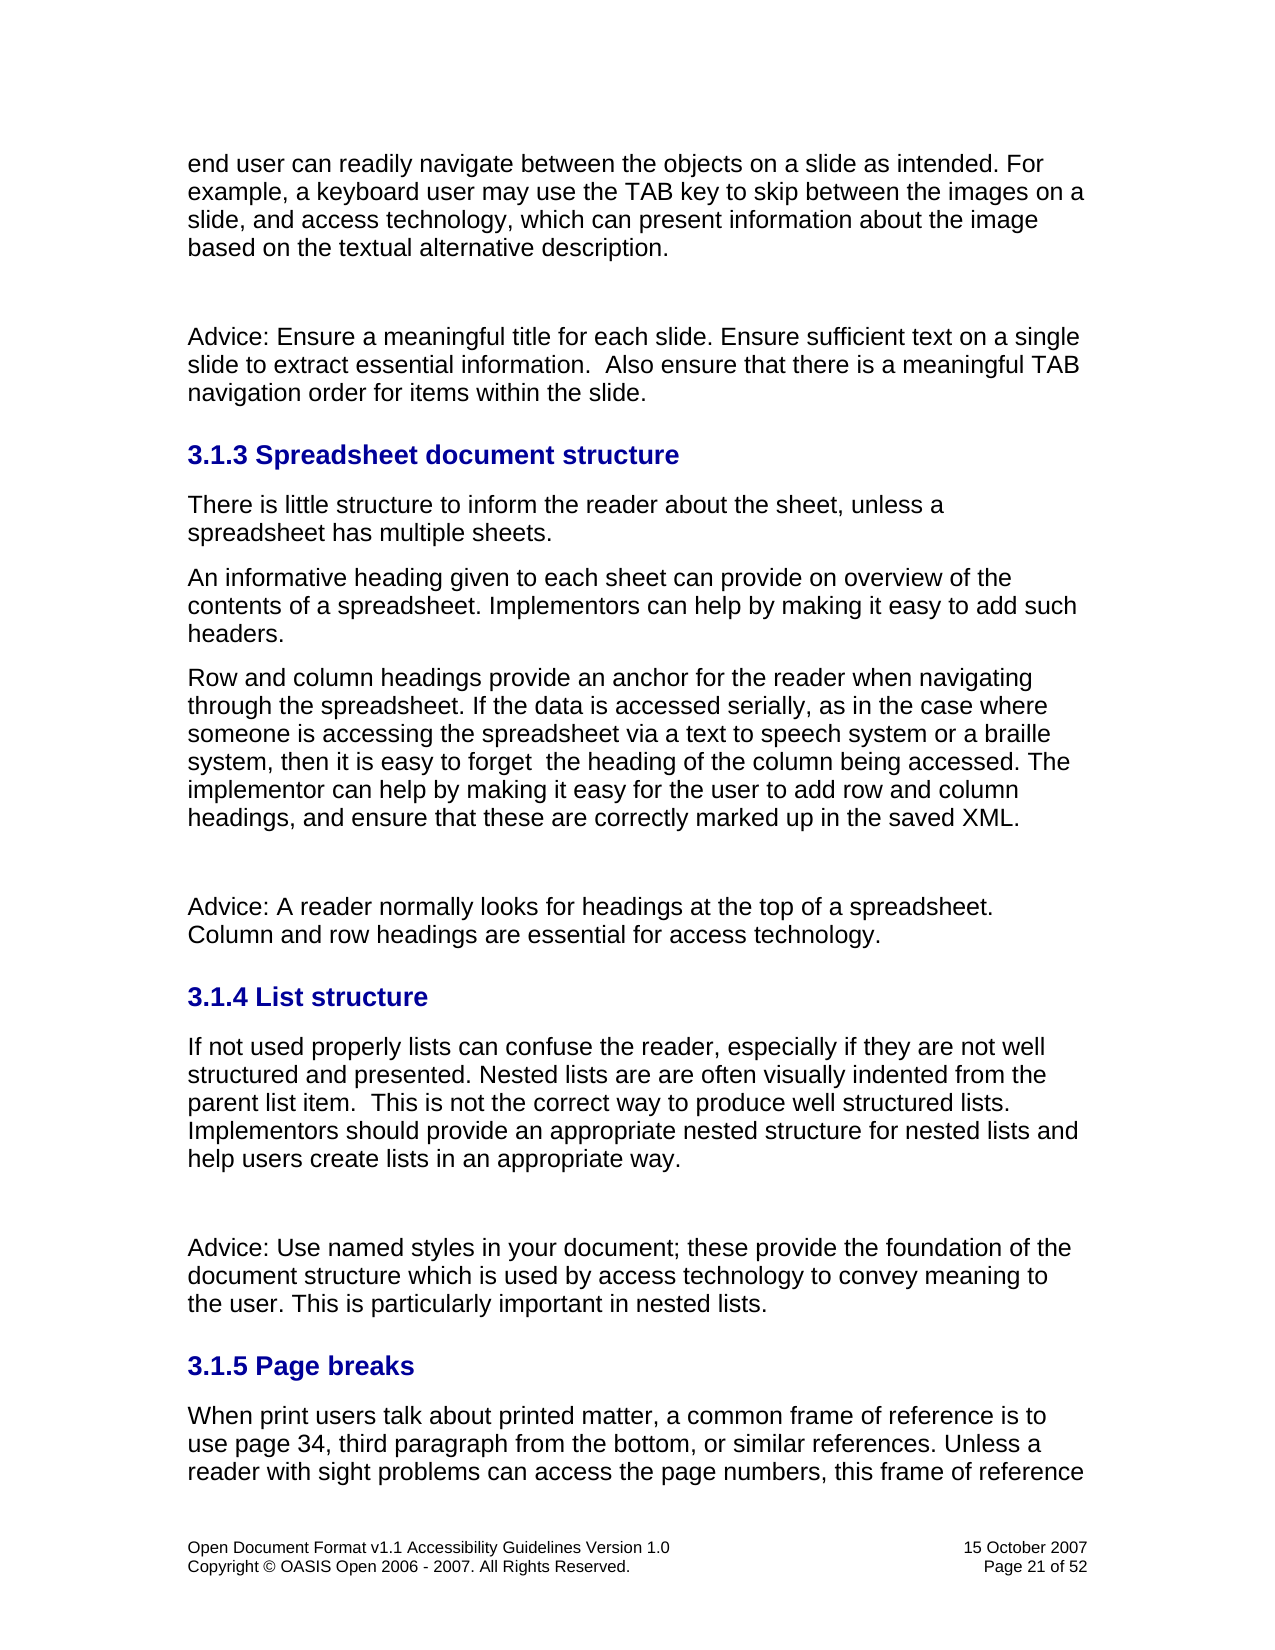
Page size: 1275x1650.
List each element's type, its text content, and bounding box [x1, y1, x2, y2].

text There is little structure to inform the reader about the sheet, unless a spreadsheet has multiple sheets. [187, 491, 1088, 547]
subtitle Page breaks [187, 1351, 1088, 1381]
subtitle Spreadsheet document structure [187, 440, 1088, 470]
text Advice: A reader normally looks for headings at the top of a spreadsheet. Column and row headings are essential for access technology. [187, 893, 1088, 949]
text Advice: Use named styles in your document; these provide the foundation of the document structure which is used by access technology to convey meaning to the user. This is particularly important in nested lists. [187, 1234, 1088, 1318]
text end user can readily navigate between the objects on a slide as intended. For example, a keyboard user may use the TAB key to skip between the images on a slide, and access technology, which can present information about the image based on the textual alternative description. [187, 150, 1088, 262]
subtitle List structure [187, 982, 1088, 1012]
text Row and column headings provide an anchor for the reader when navigating through the spreadsheet. If the data is accessed serially, as in the case where someone is accessing the spreadsheet via a text to speech system or a braille system, then it is easy to forget the heading of the column being accessed. The implementor can help by making it easy for the user to add row and column headings, and ensure that these are correctly marked up in the saved XML. [187, 664, 1088, 832]
text If not used properly lists can confuse the reader, especially if they are not well structured and presented. Nested lists are are often visually indented from the parent list item. This is not the correct way to produce well structured lists. Implementors should provide an appropriate nested structure for nested lists and help users create lists in an appropriate way. [187, 1033, 1088, 1173]
text When print users talk about printed matter, a common frame of reference is to use page 34, third paragraph from the bottom, or similar references. Unless a reader with sight problems can access the page numbers, this frame of reference [187, 1402, 1088, 1486]
text An informative heading given to each sheet can provide on overview of the contents of a spreadsheet. Implementors can help by making it easy to add such headers. [187, 564, 1088, 647]
text Advice: Ensure a meaningful title for each slide. Ensure sufficient text on a single slide to extract essential information. Also ensure that there is a meaningful TAB navigation order for items within the slide. [187, 323, 1088, 407]
